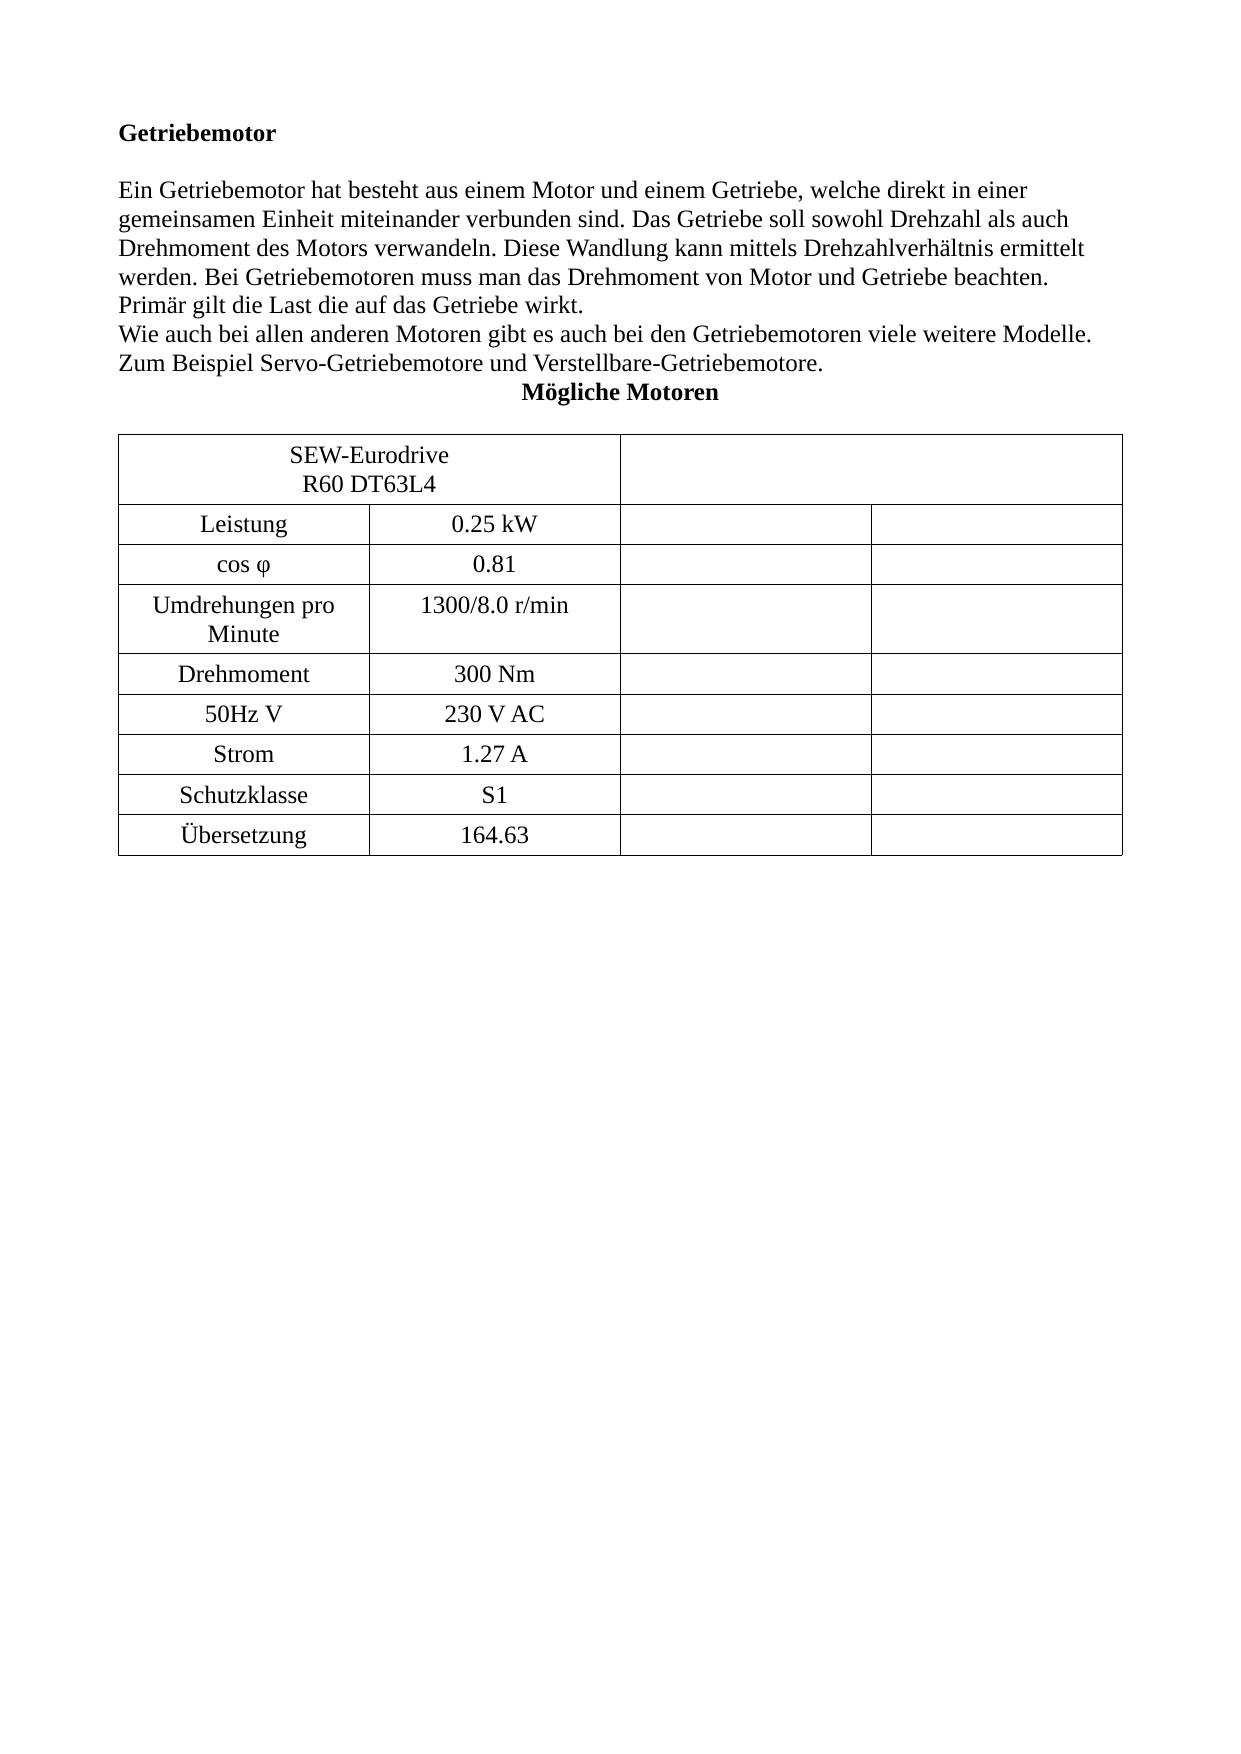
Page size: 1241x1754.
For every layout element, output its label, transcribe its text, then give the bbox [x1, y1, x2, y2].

table_cell [621, 654, 871, 693]
table_cell [621, 585, 871, 653]
table_cell 0.25 kW [370, 505, 620, 544]
table_cell Schutzklasse [119, 775, 369, 814]
table_header SEW-Eurodrive R60 DT63L4 [119, 435, 620, 503]
table_cell [872, 695, 1122, 734]
table_cell [621, 695, 871, 734]
table_cell [621, 505, 871, 544]
table_cell cos φ [119, 545, 369, 584]
table_cell Strom [119, 735, 369, 774]
table_cell 50Hz V [119, 695, 369, 734]
table_cell [872, 654, 1122, 693]
table_cell [872, 585, 1122, 653]
table_cell [621, 815, 871, 855]
table_cell 1300/8.0 r/min [370, 585, 620, 653]
text Wie auch bei allen anderen Motoren gibt es auch bei den Getriebemotoren viele weitere Modelle. Zum Beispiel Servo-Getriebemotore und Verstellbare-Getriebemotore. [118, 319, 1122, 377]
table_cell 164.63 [370, 815, 620, 855]
table_cell S1 [370, 775, 620, 814]
table_cell 230 V AC [370, 695, 620, 734]
table_cell Drehmoment [119, 654, 369, 693]
table_cell [872, 505, 1122, 544]
table_cell [872, 775, 1122, 814]
table_cell Leistung [119, 505, 369, 544]
table_cell [621, 735, 871, 774]
text Ein Getriebemotor hat besteht aus einem Motor und einem Getriebe, welche direkt in einer gemeinsamen Einheit miteinander verbunden sind. Das Getriebe soll sowohl Drehzahl als auch Drehmoment des Motors verwandeln. Diese Wandlung kann mittels Drehzahlverhältnis ermittelt werden. Bei Getriebemotoren muss man das Drehmoment von Motor und Getriebe beachten. Primär gilt die Last die auf das Getriebe wirkt. [118, 176, 1122, 319]
table_cell [872, 545, 1122, 584]
table_cell Umdrehungen pro Minute [119, 585, 369, 653]
table_cell 1.27 A [370, 735, 620, 774]
table_cell 300 Nm [370, 654, 620, 693]
text Mögliche Motoren [118, 377, 1122, 406]
text Getriebemotor [118, 118, 1122, 147]
table_cell [872, 815, 1122, 855]
table_cell Übersetzung [119, 815, 369, 855]
table_cell 0.81 [370, 545, 620, 584]
table_cell [621, 545, 871, 584]
table_cell [621, 775, 871, 814]
table_header [621, 435, 1122, 503]
table_cell [872, 735, 1122, 774]
